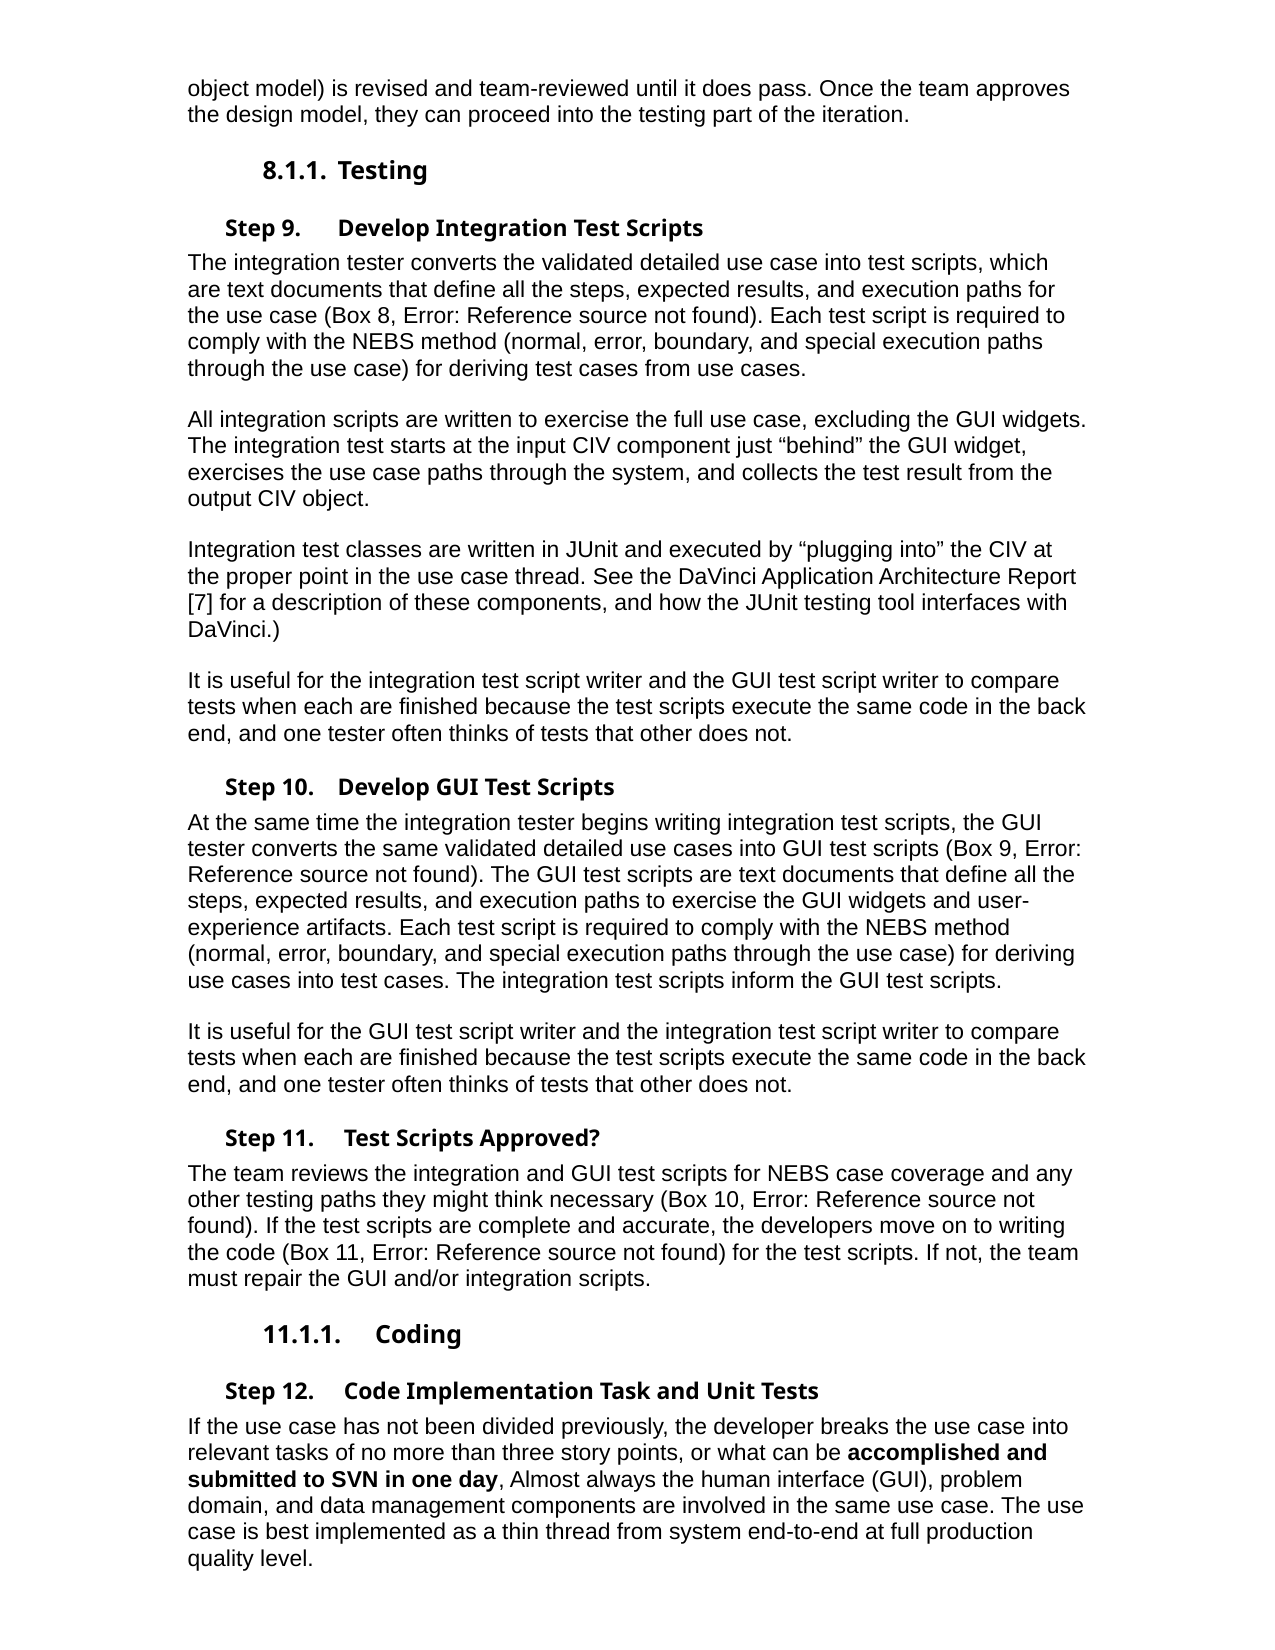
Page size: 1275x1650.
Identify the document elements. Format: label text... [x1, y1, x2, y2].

text All integration scripts are written to exercise the full use case, excluding the GUI widgets. The integration test starts at the input CIV component just “behind” the GUI widget, exercises the use case paths through the system, and collects the test result from the output CIV object. [187, 406, 1087, 511]
text If the use case has not been divided previously, the developer breaks the use case into relevant tasks of no more than three story points, or what can be accomplished and submitted to SVN in one day, Almost always the human interface (GUI), problem domain, and data management components are involved in the same use case. The use case is best implemented as a thin thread from system end-to-end at full production quality level. [187, 1413, 1087, 1571]
subtitle Code Implementation Task and Unit Tests [225, 1375, 1087, 1407]
subtitle Develop GUI Test Scripts [225, 771, 1087, 802]
text The integration tester converts the validated detailed use case into test scripts, which are text documents that define all the steps, expected results, and execution paths for the use case (Box 8, Error: Reference source not found). Each test script is required to comply with the NEBS method (normal, error, boundary, and special execution paths through the use case) for deriving test cases from use cases. [187, 249, 1087, 381]
text It is useful for the GUI test script writer and the integration test script writer to compare tests when each are finished because the test scripts execute the same code in the back end, and one tester often thinks of tests that other does not. [187, 1018, 1087, 1097]
subtitle Coding [262, 1316, 1087, 1350]
subtitle Testing [262, 153, 1087, 187]
subtitle Test Scripts Approved? [225, 1122, 1087, 1153]
subtitle Develop Integration Test Scripts [225, 212, 1087, 243]
text object model) is revised and team-reviewed until it does pass. Once the team approves the design model, they can proceed into the testing part of the iteration. [187, 75, 1087, 128]
text It is useful for the integration test script writer and the GUI test script writer to compare tests when each are finished because the test scripts execute the same code in the back end, and one tester often thinks of tests that other does not. [187, 667, 1087, 746]
text Integration test classes are written in JUnit and executed by “plugging into” the CIV at the proper point in the use case thread. See the DaVinci Application Architecture Report [7] for a description of these components, and how the JUnit testing tool interfaces with DaVinci.) [187, 536, 1087, 642]
text At the same time the integration tester begins writing integration test scripts, the GUI tester converts the same validated detailed use cases into GUI test scripts (Box 9, Error: Reference source not found). The GUI test scripts are text documents that define all the steps, expected results, and execution paths to exercise the GUI widgets and user-experience artifacts. Each test script is required to comply with the NEBS method (normal, error, boundary, and special execution paths through the use case) for deriving use cases into test cases. The integration test scripts inform the GUI test scripts. [187, 808, 1087, 993]
text The team reviews the integration and GUI test scripts for NEBS case coverage and any other testing paths they might think necessary (Box 10, Error: Reference source not found). If the test scripts are complete and accurate, the developers move on to writing the code (Box 11, Error: Reference source not found) for the test scripts. If not, the team must repair the GUI and/or integration scripts. [187, 1159, 1087, 1291]
